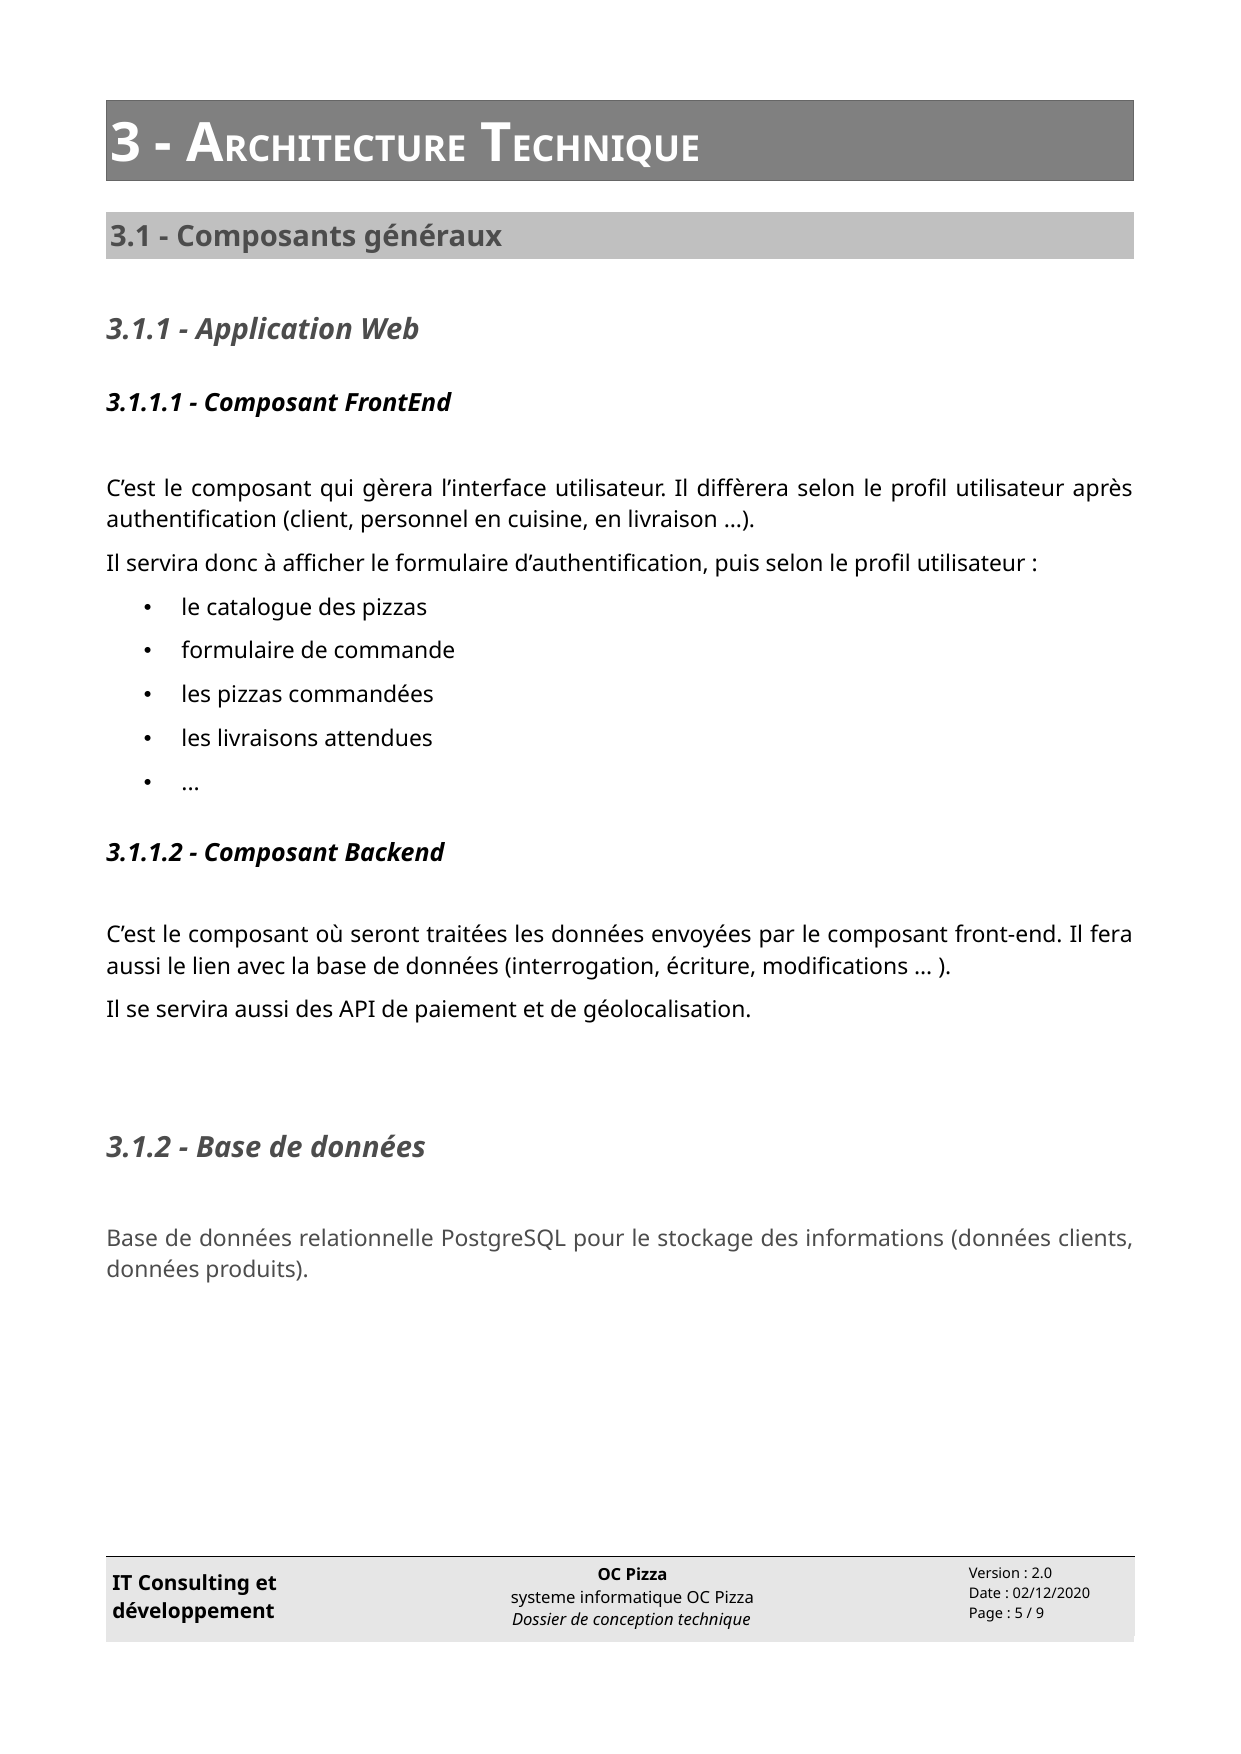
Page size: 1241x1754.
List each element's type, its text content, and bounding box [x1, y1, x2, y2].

list les livraisons attendues [144, 722, 1134, 753]
text C’est le composant où seront traitées les données envoyées par le composant front-end. Il fera aussi le lien avec la base de données (interrogation, écriture, modifications … ). [106, 918, 1134, 981]
list le catalogue des pizzas [144, 591, 1134, 622]
text C’est le composant qui gèrera l’interface utilisateur. Il diffèrera selon le profil utilisateur après authentification (client, personnel en cuisine, en livraison …). [106, 472, 1134, 534]
subtitle Composant FrontEnd [106, 385, 1134, 419]
list les pizzas commandées [144, 678, 1134, 709]
text Il servira donc à afficher le formulaire d’authentification, puis selon le profil utilisateur : [106, 547, 1134, 578]
subtitle Architecture Technique [107, 101, 1133, 180]
subtitle Application Web [106, 308, 1134, 348]
list ... [144, 766, 1134, 797]
text Base de données relationnelle PostgreSQL pour le stockage des informations (données clients, données produits). [106, 1222, 1134, 1284]
subtitle Base de données [106, 1126, 1134, 1166]
list formulaire de commande [144, 634, 1134, 666]
subtitle Composants généraux [107, 213, 1133, 258]
text Il se servira aussi des API de paiement et de géolocalisation. [106, 993, 1134, 1025]
subtitle Composant Backend [106, 834, 1134, 868]
